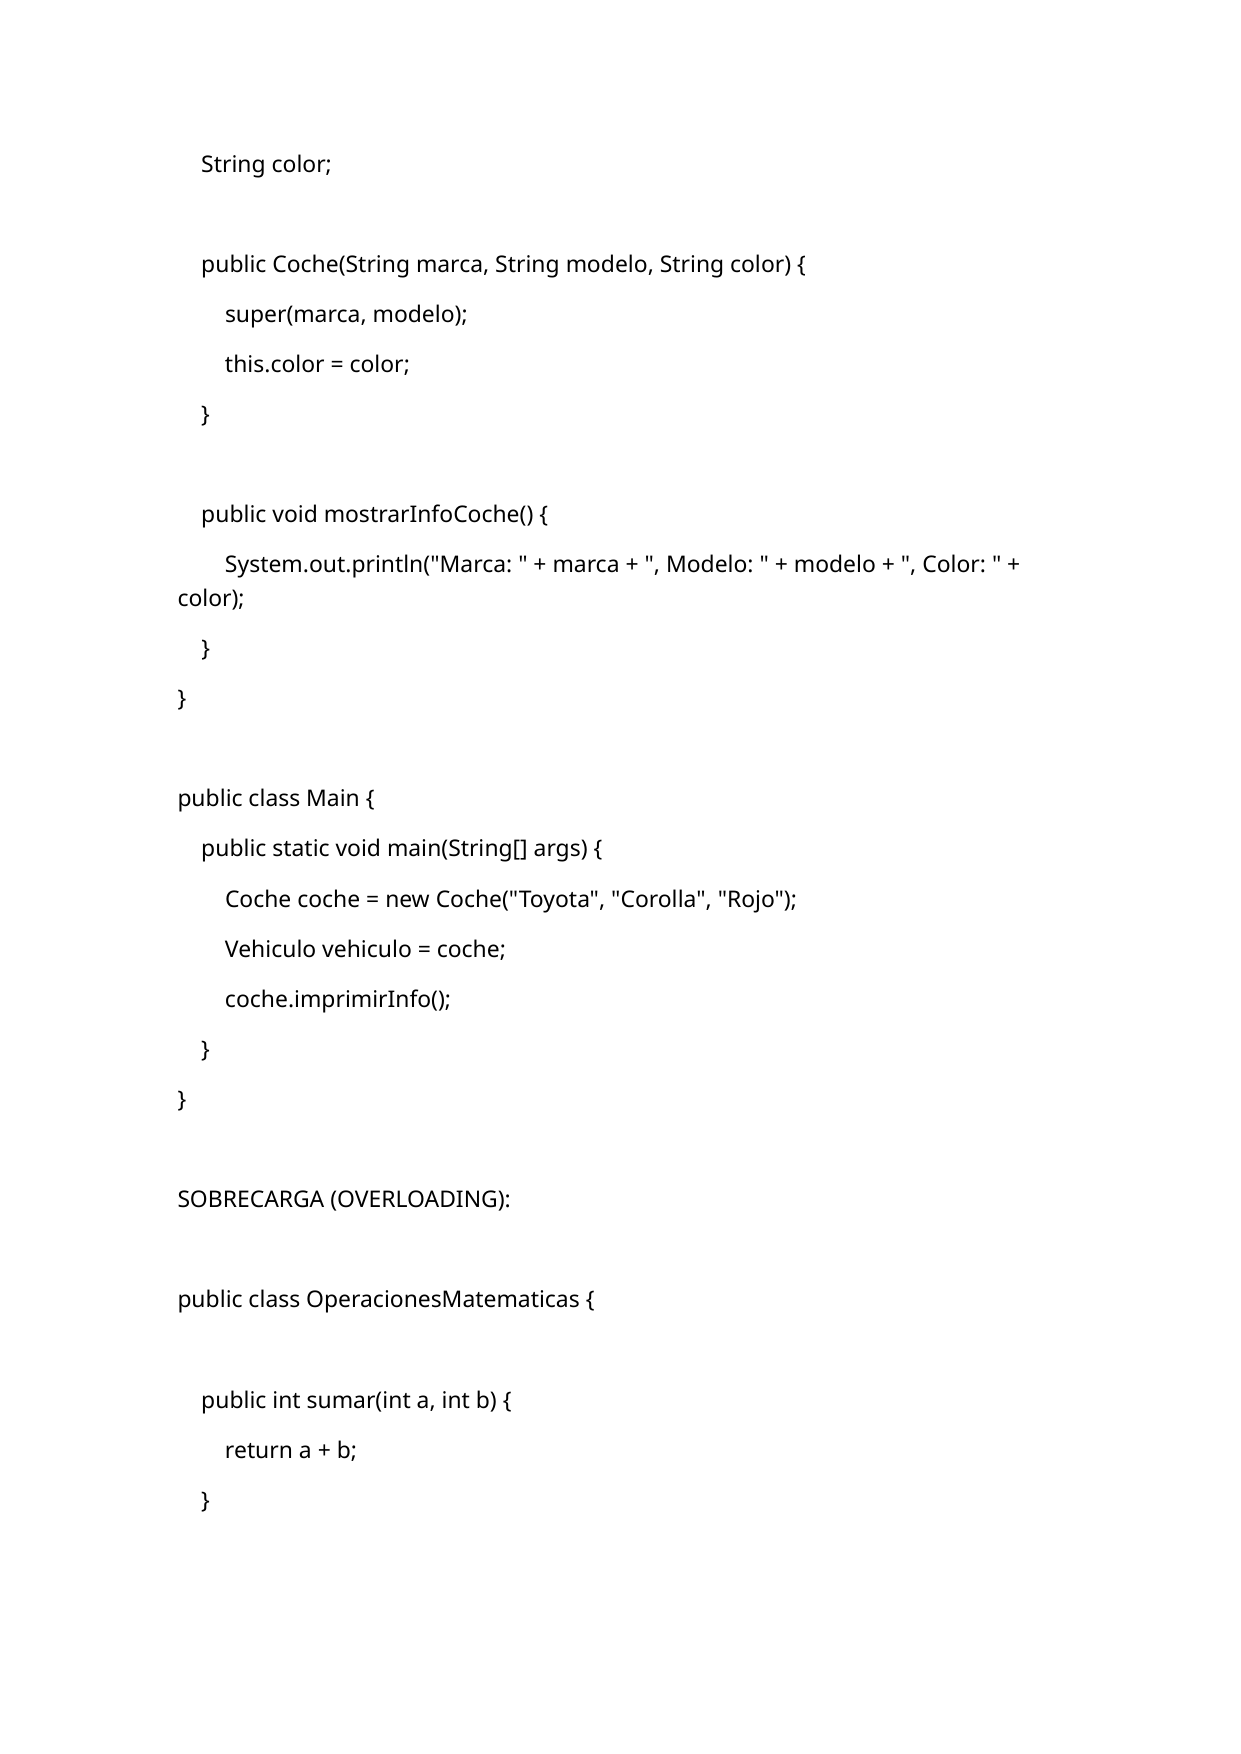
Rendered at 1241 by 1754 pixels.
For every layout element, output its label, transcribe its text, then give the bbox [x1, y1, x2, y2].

text } [177, 632, 1063, 663]
text super(marca, modelo); [177, 298, 1063, 329]
text Coche coche = new Coche("Toyota", "Corolla", "Rojo"); [177, 882, 1063, 914]
text } [177, 398, 1063, 429]
text public void mostrarInfoCoche() { [177, 498, 1063, 529]
text SOBRECARGA (OVERLOADING): [177, 1183, 1063, 1214]
text } [177, 682, 1063, 713]
text coche.imprimirInfo(); [177, 983, 1063, 1014]
text public class OperacionesMatematicas { [177, 1283, 1063, 1314]
text System.out.println("Marca: " + marca + ", Modelo: " + modelo + ", Color: " + color); [177, 548, 1063, 613]
text } [177, 1033, 1063, 1064]
text Vehiculo vehiculo = coche; [177, 933, 1063, 964]
text public Coche(String marca, String modelo, String color) { [177, 248, 1063, 279]
text return a + b; [177, 1434, 1063, 1465]
text } [177, 1484, 1063, 1515]
text } [177, 1083, 1063, 1114]
text public int sumar(int a, int b) { [177, 1383, 1063, 1415]
text public static void main(String[] args) { [177, 832, 1063, 864]
text public class Main { [177, 782, 1063, 813]
text this.color = color; [177, 348, 1063, 379]
text String color; [177, 148, 1063, 179]
